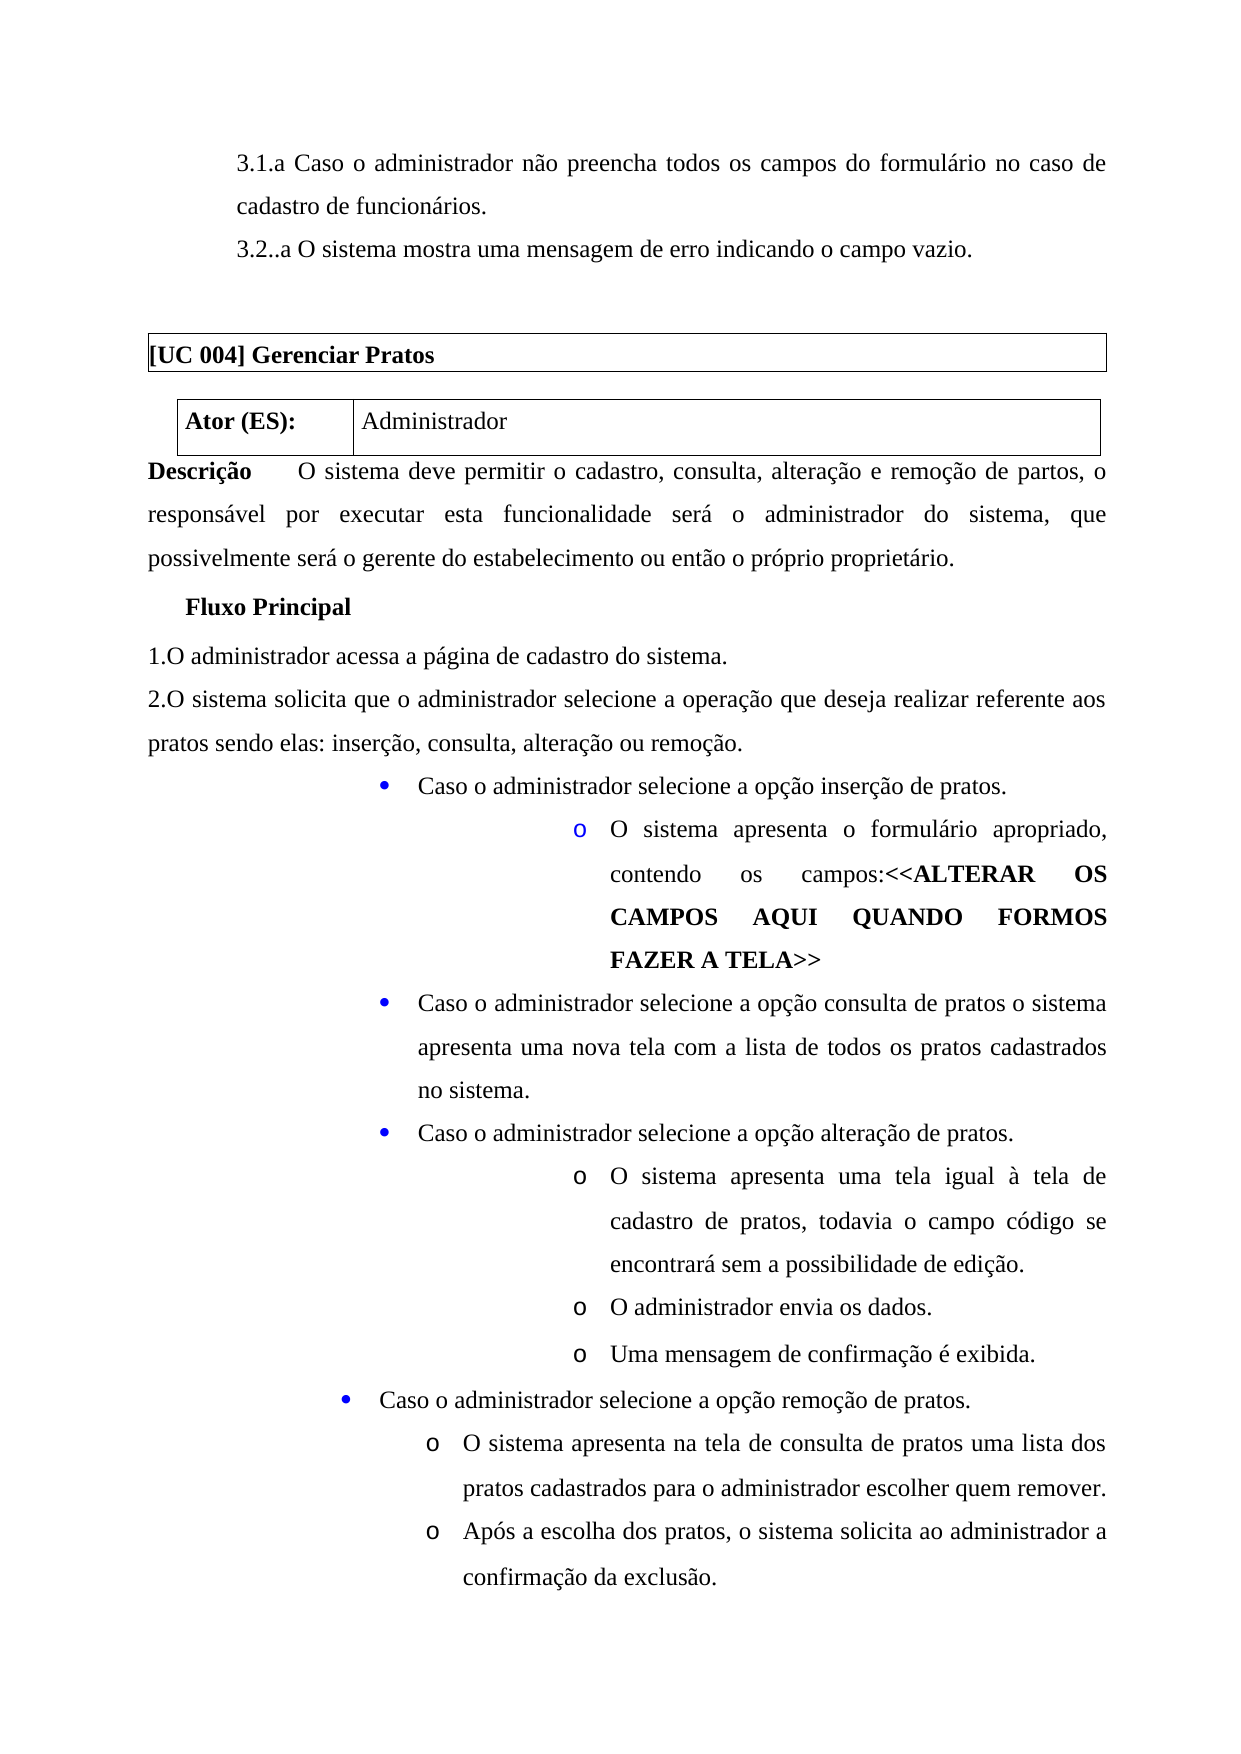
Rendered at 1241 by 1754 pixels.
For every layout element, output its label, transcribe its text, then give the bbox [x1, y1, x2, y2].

list O administrador envia os dados. [572, 1292, 1107, 1323]
list O sistema apresenta na tela de consulta de pratos uma lista dos pratos cadastrados para o administrador escolher quem remover. [425, 1428, 1107, 1502]
text 3.2..a O sistema mostra uma mensagem de erro indicando o campo vazio. [236, 234, 1107, 263]
table_header Administrador [354, 400, 1100, 455]
list O sistema solicita que o administrador selecione a operação que deseja realizar referente aos pratos sendo elas: inserção, consulta, alteração ou remoção. [148, 684, 1107, 756]
list O sistema apresenta o formulário apropriado, contendo os campos:<<ALTERAR OS CAMPOS AQUI QUANDO FORMOS FAZER A TELA>> [572, 814, 1107, 974]
text [UC 004] Gerenciar Pratos [149, 334, 1106, 371]
list Após a escolha dos pratos, o sistema solicita ao administrador a confirmação da exclusão. [425, 1516, 1107, 1590]
list Caso o administrador selecione a opção inserção de pratos. [380, 771, 1107, 799]
list Uma mensagem de confirmação é exibida. [572, 1339, 1107, 1369]
list O administrador acessa a página de cadastro do sistema. [148, 641, 1107, 670]
list Caso o administrador selecione a opção consulta de pratos o sistema apresenta uma nova tela com a lista de todos os pratos cadastrados no sistema. [380, 988, 1107, 1103]
text 3.1.a Caso o administrador não preencha todos os campos do formulário no caso de cadastro de funcionários. [236, 148, 1107, 219]
list O sistema apresenta uma tela igual à tela de cadastro de pratos, todavia o campo código se encontrará sem a possibilidade de edição. [572, 1161, 1107, 1278]
list Caso o administrador selecione a opção alteração de pratos. [380, 1118, 1107, 1147]
text Descrição O sistema deve permitir o cadastro, consulta, alteração e remoção de partos, o responsável por executar esta funcionalidade será o administrador do sistema, que possivelmente será o gerente do estabelecimento ou então o próprio proprietário. [148, 456, 1107, 571]
text Fluxo Principal [185, 592, 1107, 621]
table_header Ator (ES): [178, 400, 353, 455]
list Caso o administrador selecione a opção remoção de pratos. [342, 1385, 1107, 1414]
